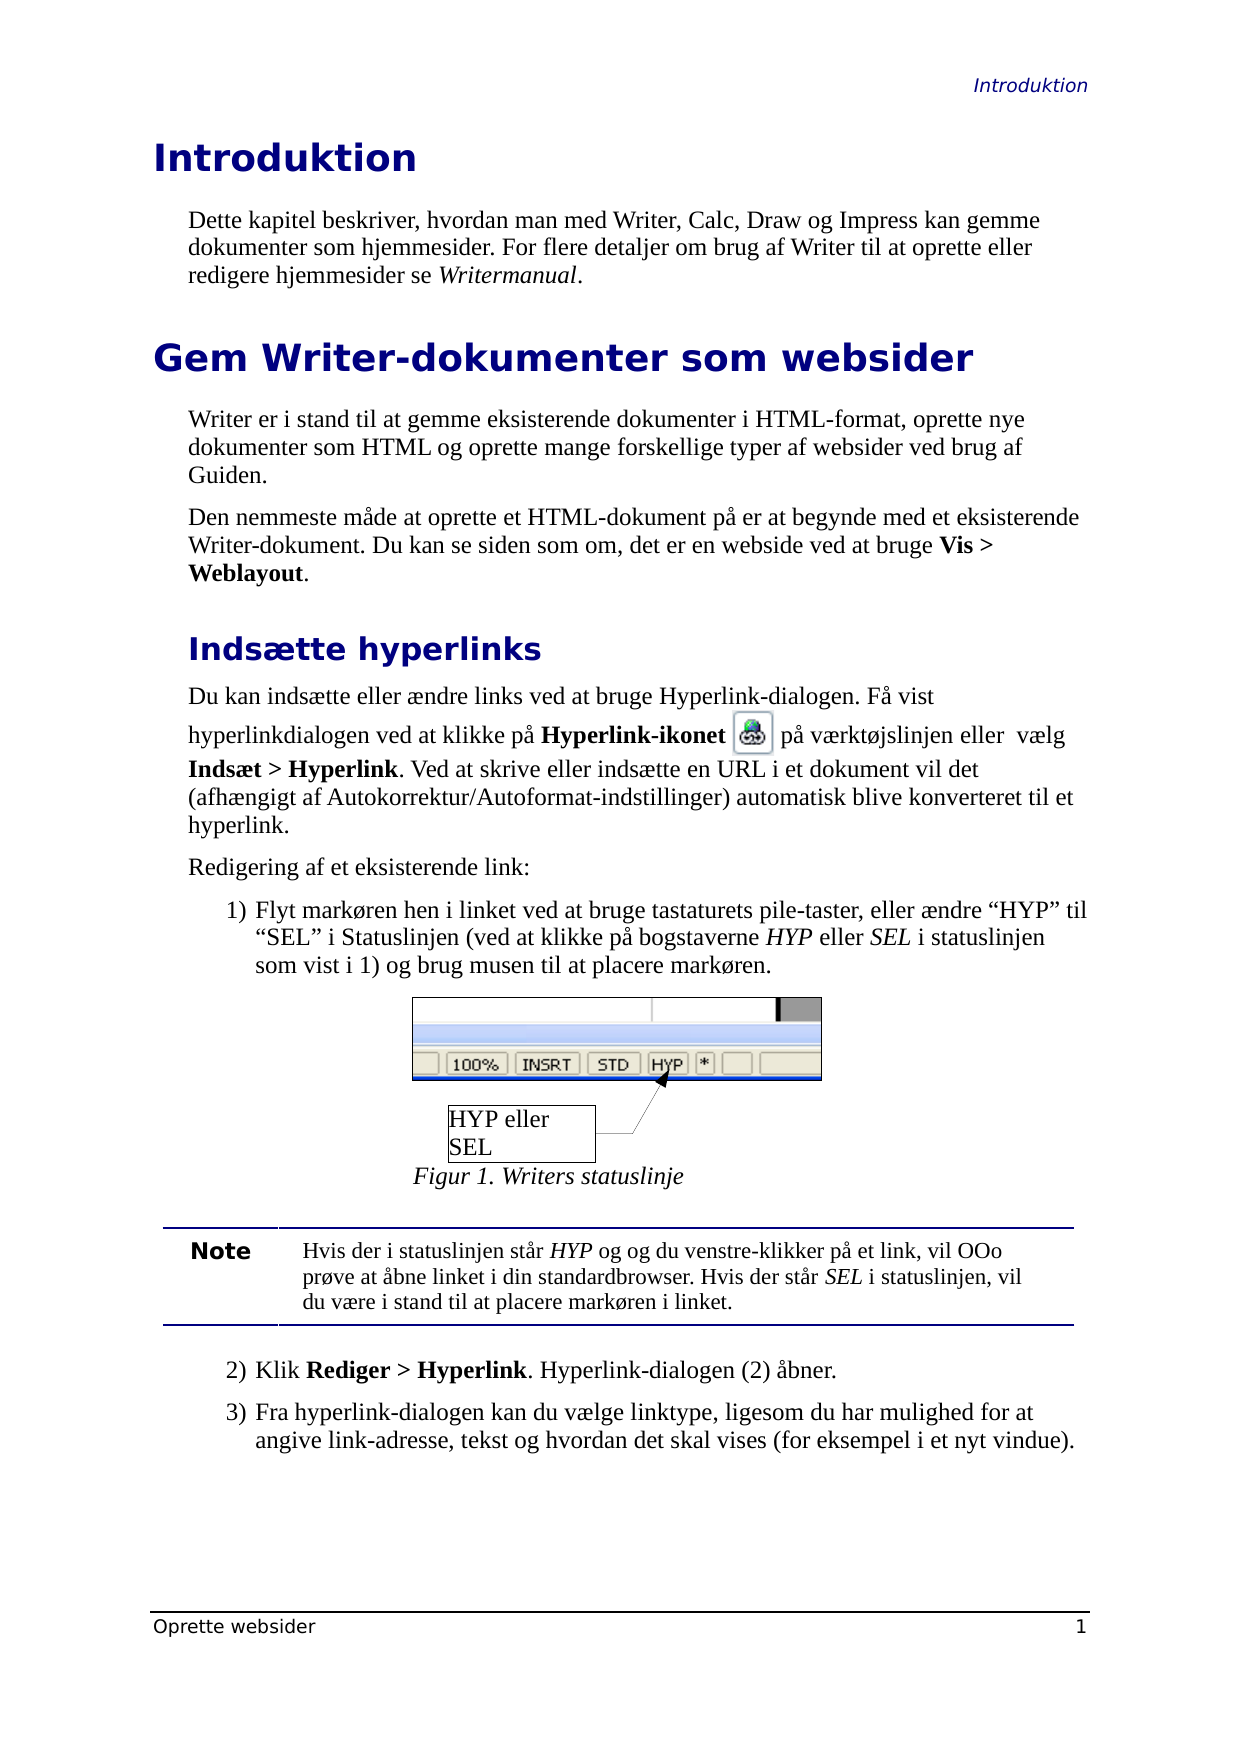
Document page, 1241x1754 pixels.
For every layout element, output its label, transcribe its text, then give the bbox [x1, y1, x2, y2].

list Fra hyperlink-dialogen kan du vælge linktype, ligesom du har mulighed for at angive link-adresse, tekst og hvordan det skal vises (for eksempel i et nyt vindue). [226, 1398, 1090, 1454]
text Den nemmeste måde at oprette et HTML-dokument på er at begynde med et eksisterende Writer-dokument. Du kan se siden som om, det er en webside ved at bruge Vis > Weblayout. [188, 503, 1090, 587]
list Flyt markøren hen i linket ved at bruge tastaturets pile-taster, eller ændre “HYP” til “SEL” i Statuslinjen (ved at klikke på bogstaverne HYP eller SEL i statuslinjen som vist i Figur 1) og brug musen til at placere markøren. [226, 896, 1090, 979]
subtitle Gem Writer-dokumenter som websider [150, 334, 1090, 383]
picture [413, 998, 821, 1080]
table_header Note [163, 1229, 278, 1324]
list Klik Rediger > Hyperlink. Hyperlink-dialogen (Figur 2) åbner. [226, 1356, 1090, 1383]
table_header Hvis der i statuslinjen står HYP og og du venstre-klikker på et link, vil OOo prøve at åbne linket i din standardbrowser. Hvis der står SEL i statuslinjen, vil du være i stand til at placere markøren i linket. [279, 1229, 1074, 1324]
picture [732, 710, 775, 756]
text Figur 1. Writers statuslinje [413, 1162, 827, 1190]
subtitle Indsætte hyperlinks [188, 631, 1090, 668]
text Redigering af et eksisterende link: [188, 853, 1090, 881]
text Dette kapitel beskriver, hvordan man med Writer, Calc, Draw og Impress kan gemme dokumenter som hjemmesider. For flere detaljer om brug af Writer til at oprette eller redigere hjemmesider se Writermanual. [188, 206, 1090, 289]
text Writer er i stand til at gemme eksisterende dokumenter i HTML-format, oprette nye dokumenter som HTML og oprette mange forskellige typer af websider ved brug af Guiden. [188, 406, 1090, 489]
subtitle Introduktion [150, 134, 1090, 183]
text Du kan indsætte eller ændre links ved at bruge Hyperlink-dialogen. Få vist hyperlinkdialogen ved at klikke på Hyperlink-ikonet på værktøjslinjen eller vælg Indsæt > Hyperlink. Ved at skrive eller indsætte en URL i et dokument vil det (afhængigt af Autokorrektur/Autoformat-indstillinger) automatisk blive konverteret til et hyperlink. [188, 682, 1090, 838]
